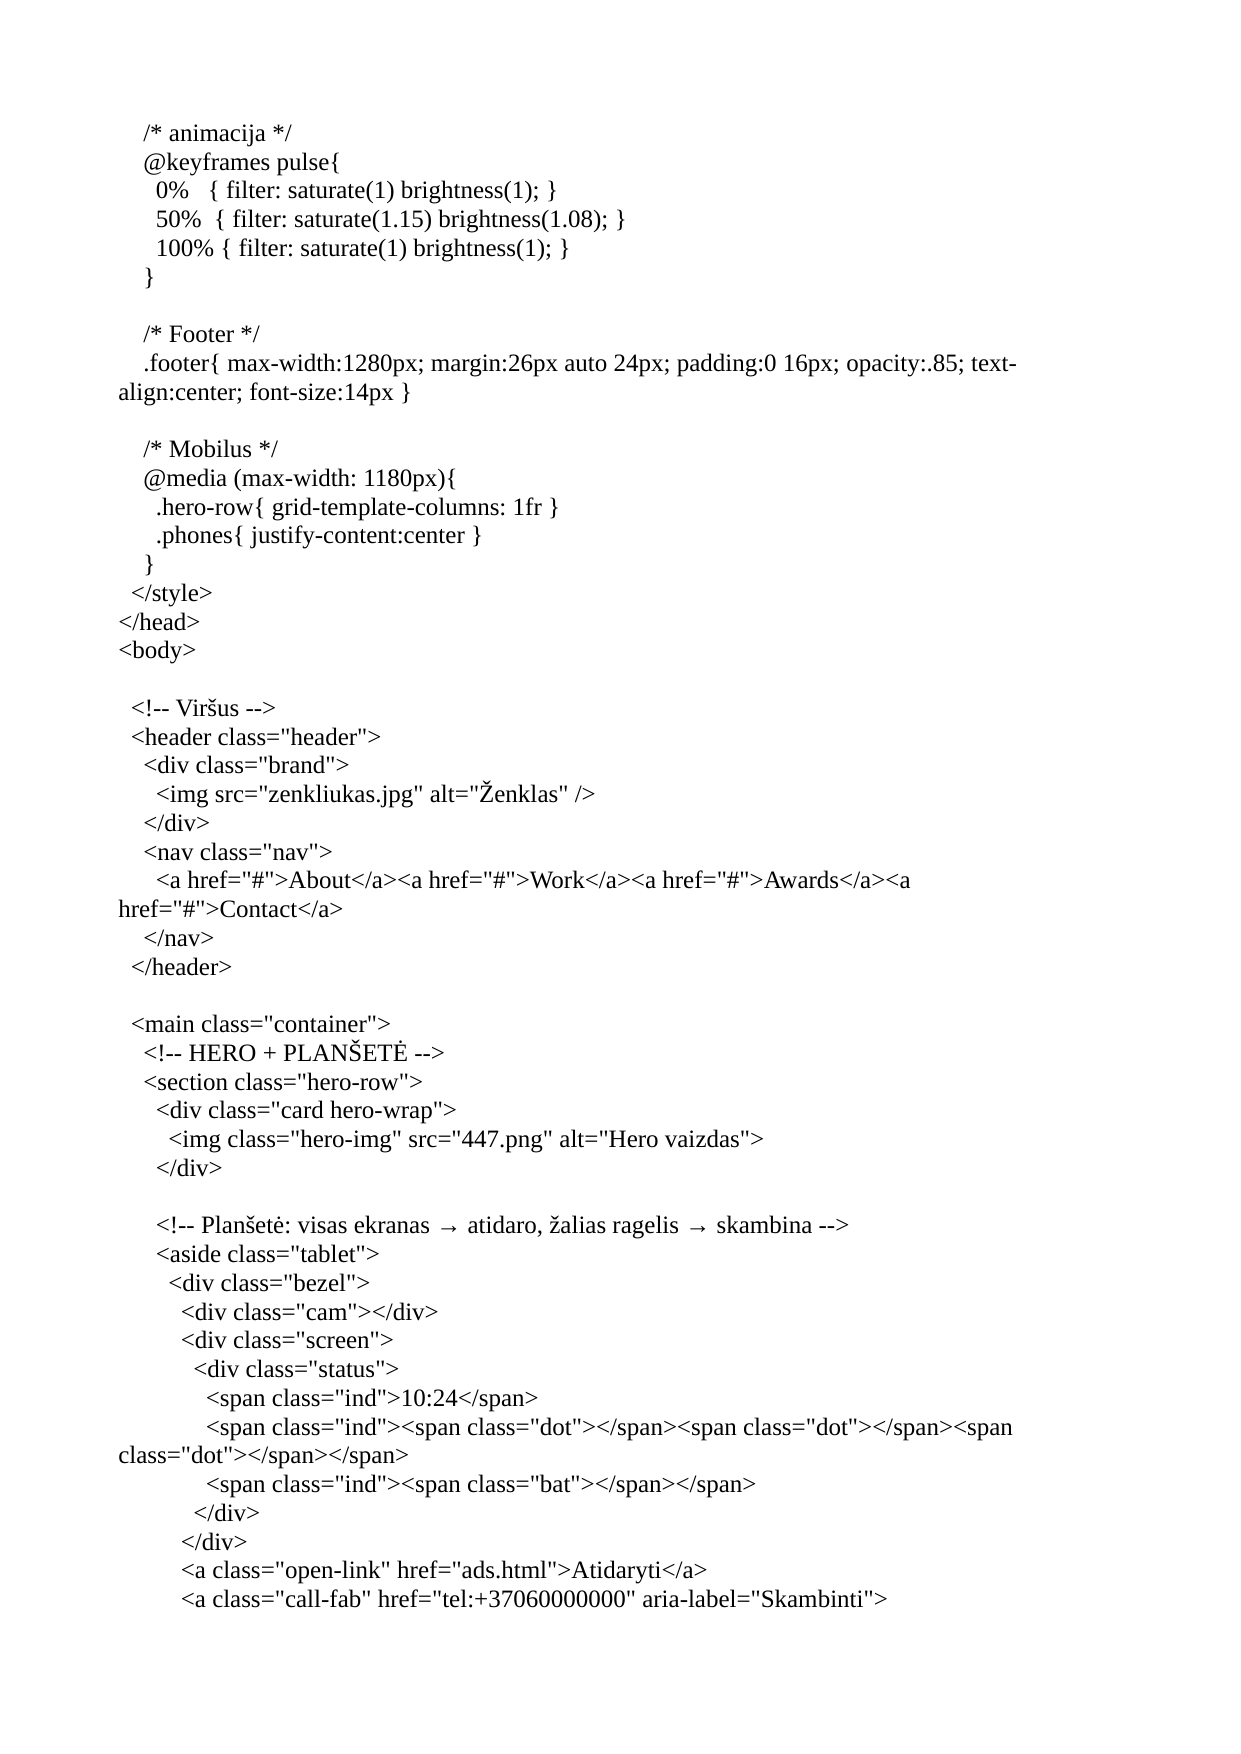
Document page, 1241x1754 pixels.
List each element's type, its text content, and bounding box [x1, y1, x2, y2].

text <!-- Viršus --> [118, 693, 1122, 722]
text <section class="hero-row"> [118, 1067, 1122, 1096]
text </head> [118, 607, 1122, 636]
text <div class="cam"></div> [118, 1297, 1122, 1326]
text <img class="hero-img" src="447.png" alt="Hero vaizdas"> [118, 1124, 1122, 1153]
text <!-- HERO + PLANŠETĖ --> [118, 1038, 1122, 1067]
text .hero-row{ grid-template-columns: 1fr } [118, 492, 1122, 521]
text <aside class="tablet"> [118, 1239, 1122, 1268]
text </div> [118, 1498, 1122, 1527]
text <!-- Planšetė: visas ekranas → atidaro, žalias ragelis → skambina --> [118, 1211, 1122, 1239]
text @media (max-width: 1180px){ [118, 463, 1122, 492]
text </div> [118, 1527, 1122, 1556]
text <div class="card hero-wrap"> [118, 1096, 1122, 1124]
text /* animacija */ [118, 118, 1122, 147]
text <img src="zenkliukas.jpg" alt="Ženklas" /> [118, 779, 1122, 808]
text /* Footer */ [118, 319, 1122, 348]
text <div class="bezel"> [118, 1268, 1122, 1297]
text <span class="ind"><span class="dot"></span><span class="dot"></span><span class="dot"></span></span> [118, 1412, 1122, 1469]
text <main class="container"> [118, 1009, 1122, 1038]
text <nav class="nav"> [118, 837, 1122, 866]
text <span class="ind">10:24</span> [118, 1383, 1122, 1412]
text <a href="#">About</a><a href="#">Work</a><a href="#">Awards</a><a href="#">Contact</a> [118, 866, 1122, 923]
text .footer{ max-width:1280px; margin:26px auto 24px; padding:0 16px; opacity:.85; text-align:center; font-size:14px } [118, 348, 1122, 406]
text } [118, 262, 1122, 291]
text 100% { filter: saturate(1) brightness(1); } [118, 233, 1122, 262]
text </style> [118, 578, 1122, 607]
text <body> [118, 636, 1122, 664]
text <div class="brand"> [118, 751, 1122, 779]
text </nav> [118, 923, 1122, 952]
text <header class="header"> [118, 722, 1122, 751]
text </div> [118, 808, 1122, 837]
text <a class="open-link" href="ads.html">Atidaryti</a> [118, 1556, 1122, 1584]
text 0% { filter: saturate(1) brightness(1); } [118, 176, 1122, 204]
text <div class="screen"> [118, 1326, 1122, 1354]
text @keyframes pulse{ [118, 147, 1122, 176]
text <a class="call-fab" href="tel:+37060000000" aria-label="Skambinti"> [118, 1584, 1122, 1613]
text <div class="status"> [118, 1354, 1122, 1383]
text </div> [118, 1153, 1122, 1182]
text /* Mobilus */ [118, 434, 1122, 463]
text </header> [118, 952, 1122, 981]
text 50% { filter: saturate(1.15) brightness(1.08); } [118, 204, 1122, 233]
text } [118, 549, 1122, 578]
text .phones{ justify-content:center } [118, 521, 1122, 549]
text <span class="ind"><span class="bat"></span></span> [118, 1469, 1122, 1498]
